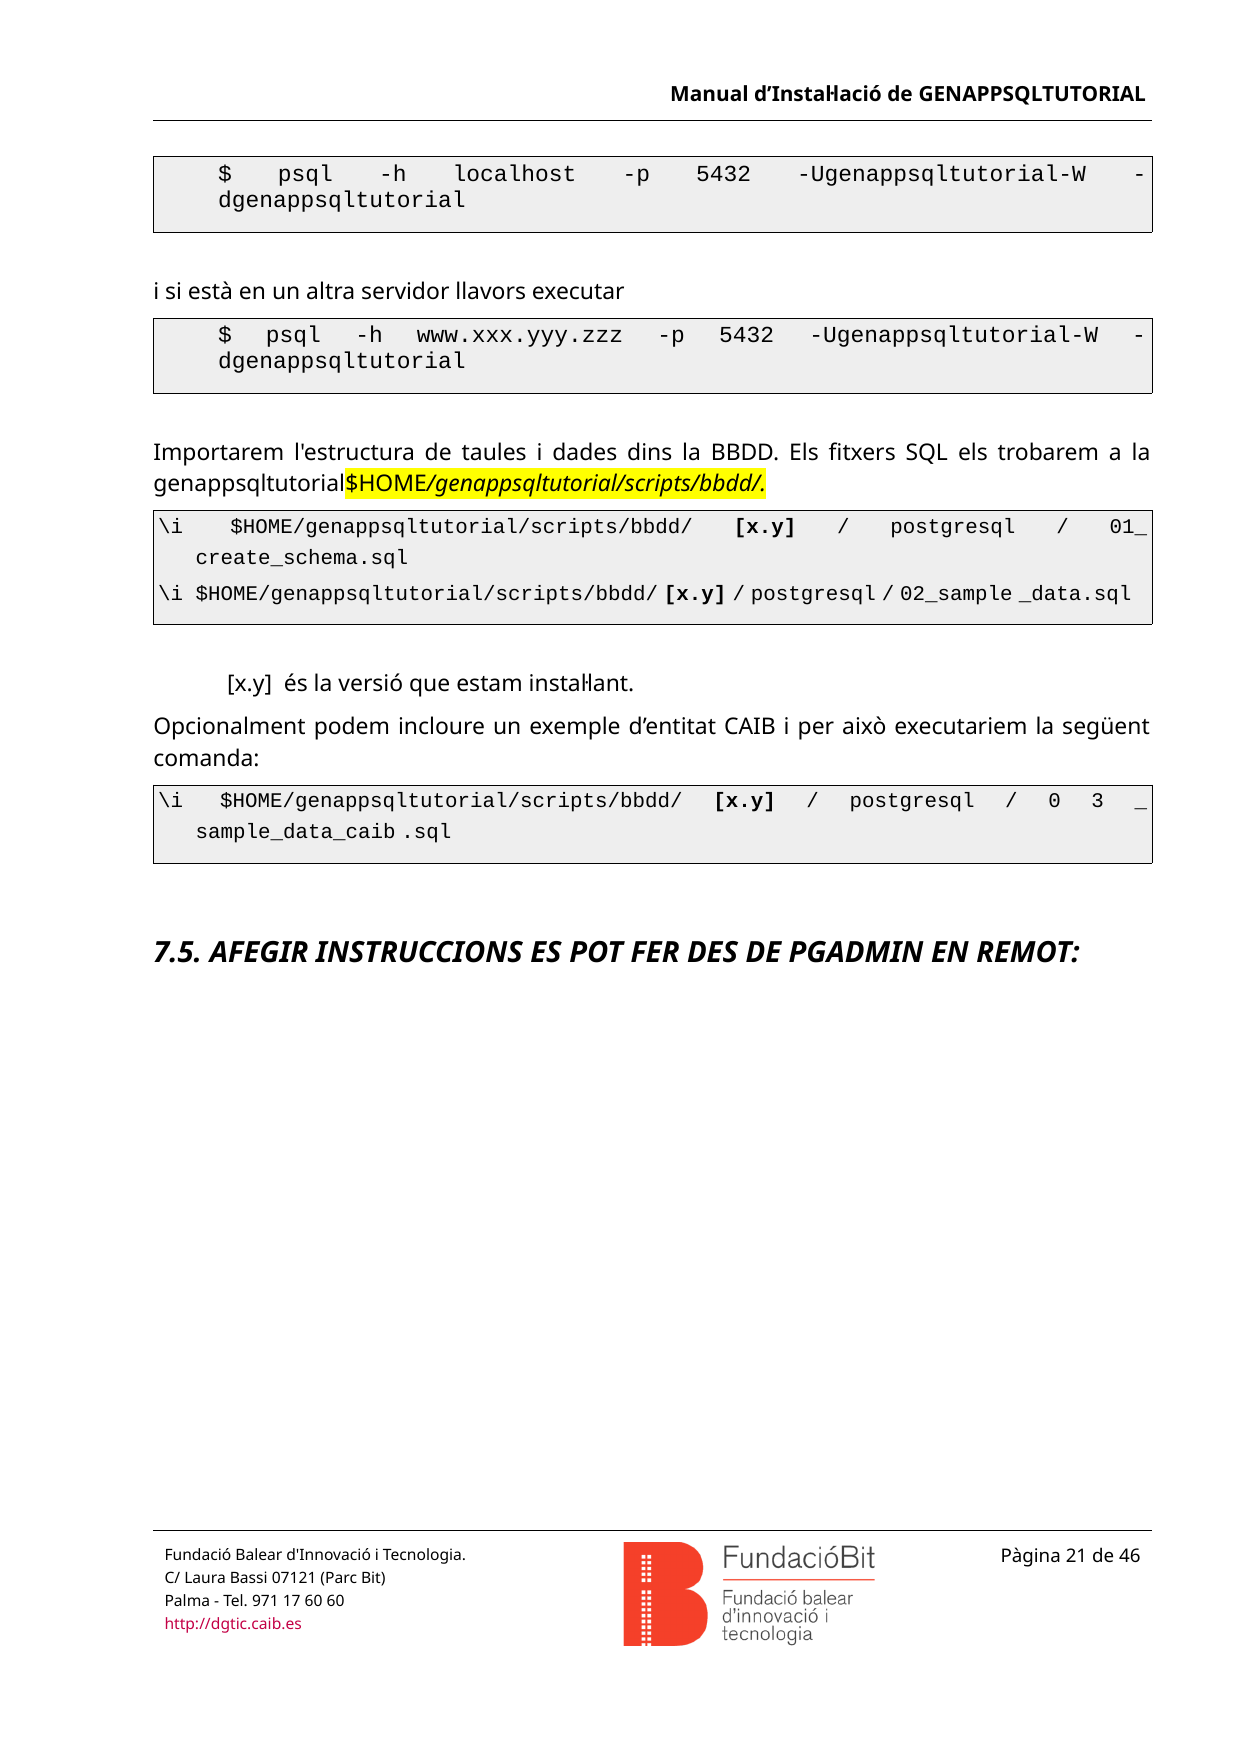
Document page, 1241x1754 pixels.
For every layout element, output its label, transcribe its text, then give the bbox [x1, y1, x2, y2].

subtitle AFEGIR INSTRUCCIONS ES POT FER DES DE PGADMIN EN REMOT: [153, 931, 1152, 971]
table_header $ psql -h www.xxx.yyy.zzz -p 5432 -Ugenappsqltutorial-W -dgenappsqltutorial [154, 319, 1152, 393]
text i si està en un altra servidor llavors executar [153, 275, 1152, 306]
table_header $ psql -h localhost -p 5432 -Ugenappsqltutorial-W -dgenappsqltutorial [154, 157, 1152, 232]
text Importarem l'estructura de taules i dades dins la BBDD. Els fitxers SQL els trobarem a la genappsqltutorial$HOME/genappsqltutorial/scripts/bbdd/. [153, 436, 1152, 499]
picture [623, 1542, 875, 1646]
text Opcionalment podem incloure un exemple d’entitat CAIB i per això executariem la següent comanda: [153, 710, 1152, 773]
text [x.y] és la versió que estam instal·lant. [153, 667, 1152, 698]
table_header \i $HOME/genappsqltutorial/scripts/bbdd/ [x.y] / postgresql / 0 3 _ sample_data_caib .sql [154, 786, 1152, 863]
table_header \i $HOME/genappsqltutorial/scripts/bbdd/ [x.y] / postgresql / 01_ create_schema.sql \i $HOME/genappsqltutorial/scripts/bbdd/ [x.y] / postgresql / 02_sample _data.sql [154, 511, 1152, 624]
